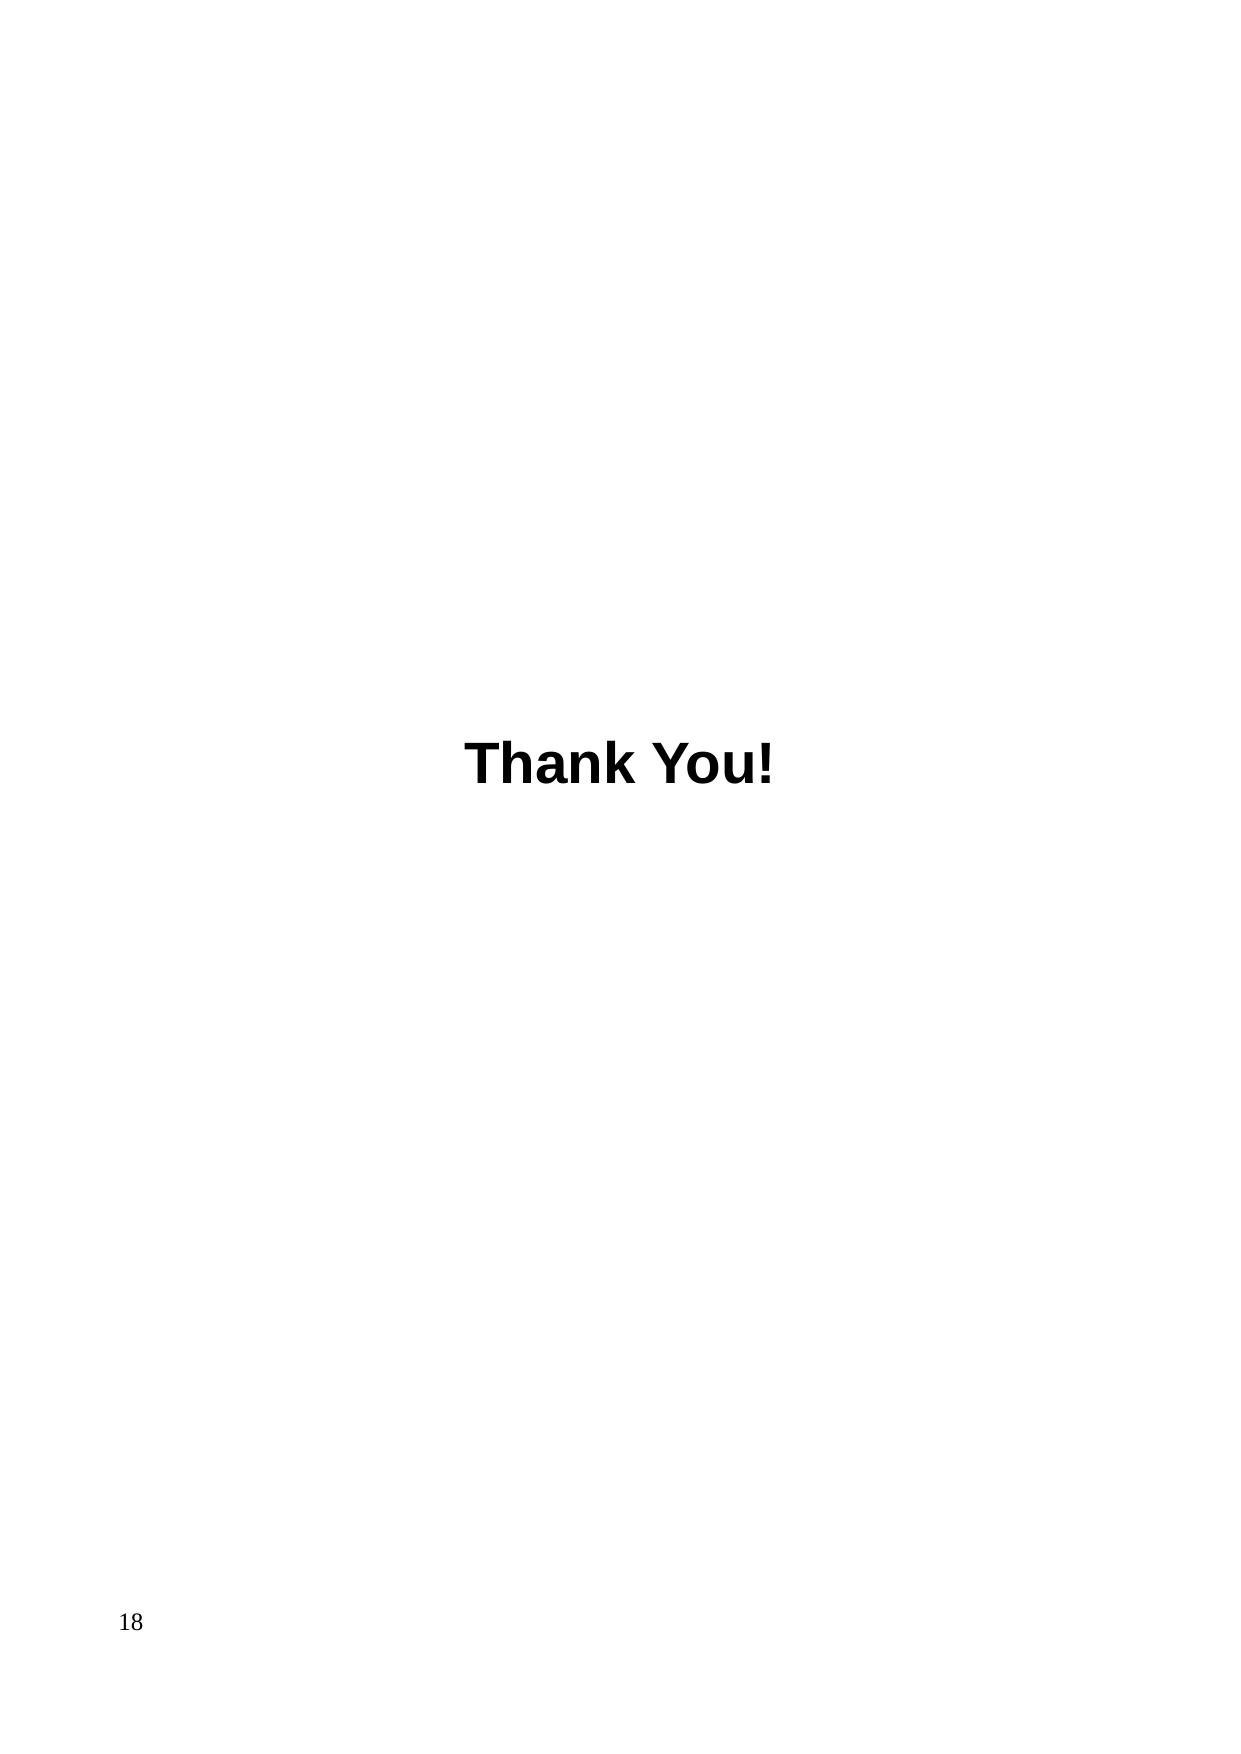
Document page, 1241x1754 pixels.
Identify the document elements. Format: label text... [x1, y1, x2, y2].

text Thank You! [118, 729, 1122, 796]
